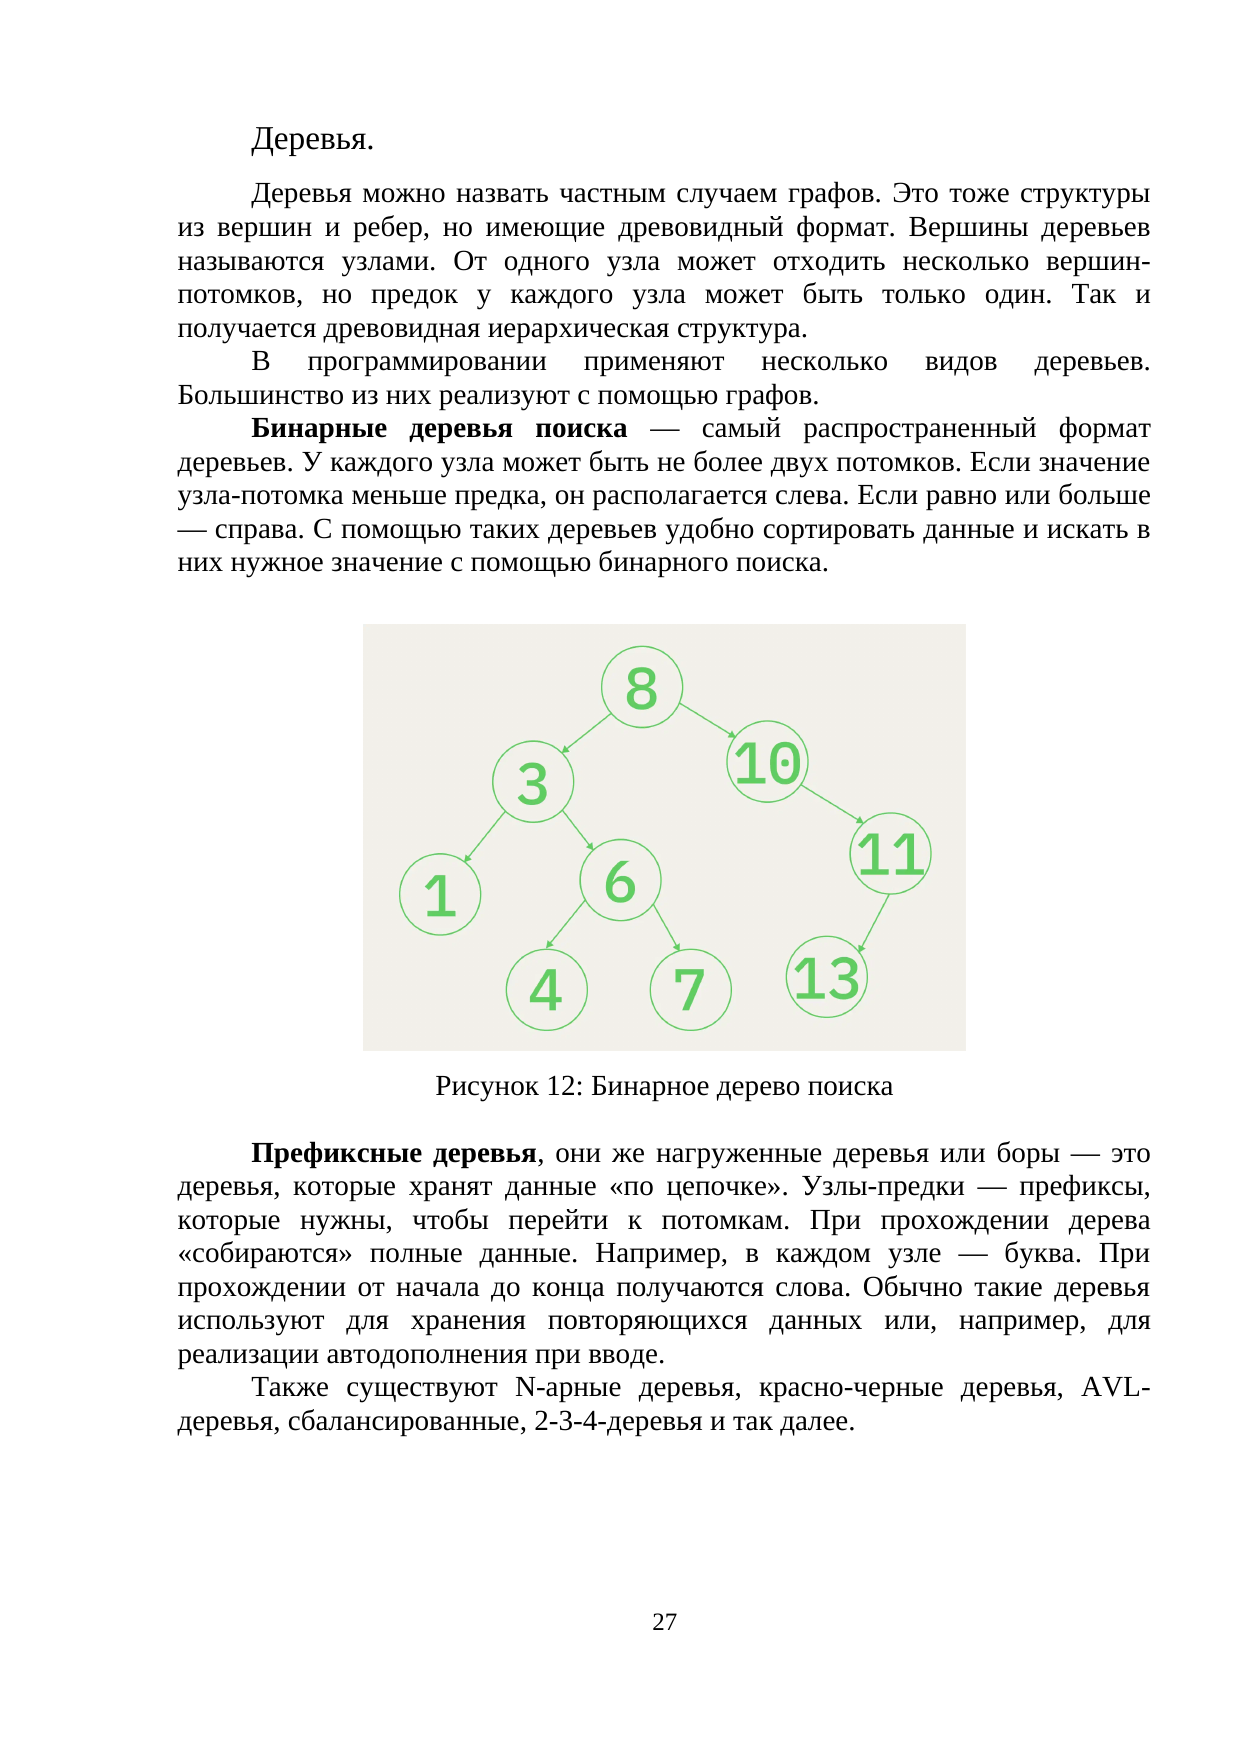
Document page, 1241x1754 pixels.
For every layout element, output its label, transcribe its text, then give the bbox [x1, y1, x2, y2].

text Деревья можно назвать частным случаем графов. Это тоже структуры из вершин и ребер, но имеющие древовидный формат. Вершины деревьев называются узлами. От одного узла может отходить несколько вершин-потомков, но предок у каждого узла может быть только один. Так и получается древовидная иерархическая структура. [177, 176, 1152, 343]
subtitle Деревья. [177, 118, 1152, 156]
text Бинарные деревья поиска — самый распространенный формат деревьев. У каждого узла может быть не более двух потомков. Если значение узла-потомка меньше предка, он располагается слева. Если равно или больше — справа. С помощью таких деревьев удобно сортировать данные и искать в них нужное значение с помощью бинарного поиска. [177, 410, 1152, 578]
text Префиксные деревья, они же нагруженные деревья или боры — это деревья, которые хранят данные «по цепочке». Узлы-предки — префиксы, которые нужны, чтобы перейти к потомкам. При прохождении дерева «собираются» полные данные. Например, в каждом узле — буква. При прохождении от начала до конца получаются слова. Обычно такие деревья используют для хранения повторяющихся данных или, например, для реализации автодополнения при вводе. [177, 1135, 1152, 1369]
picture [363, 624, 966, 1051]
text Рисунок 12: Бинарное дерево поиска [363, 1051, 966, 1101]
text В программировании применяют несколько видов деревьев. Большинство из них реализуют с помощью графов. [177, 343, 1152, 410]
text Также существуют N-арные деревья, красно-черные деревья, AVL-деревья, сбалансированные, 2-3-4-деревья и так далее. [177, 1369, 1152, 1437]
